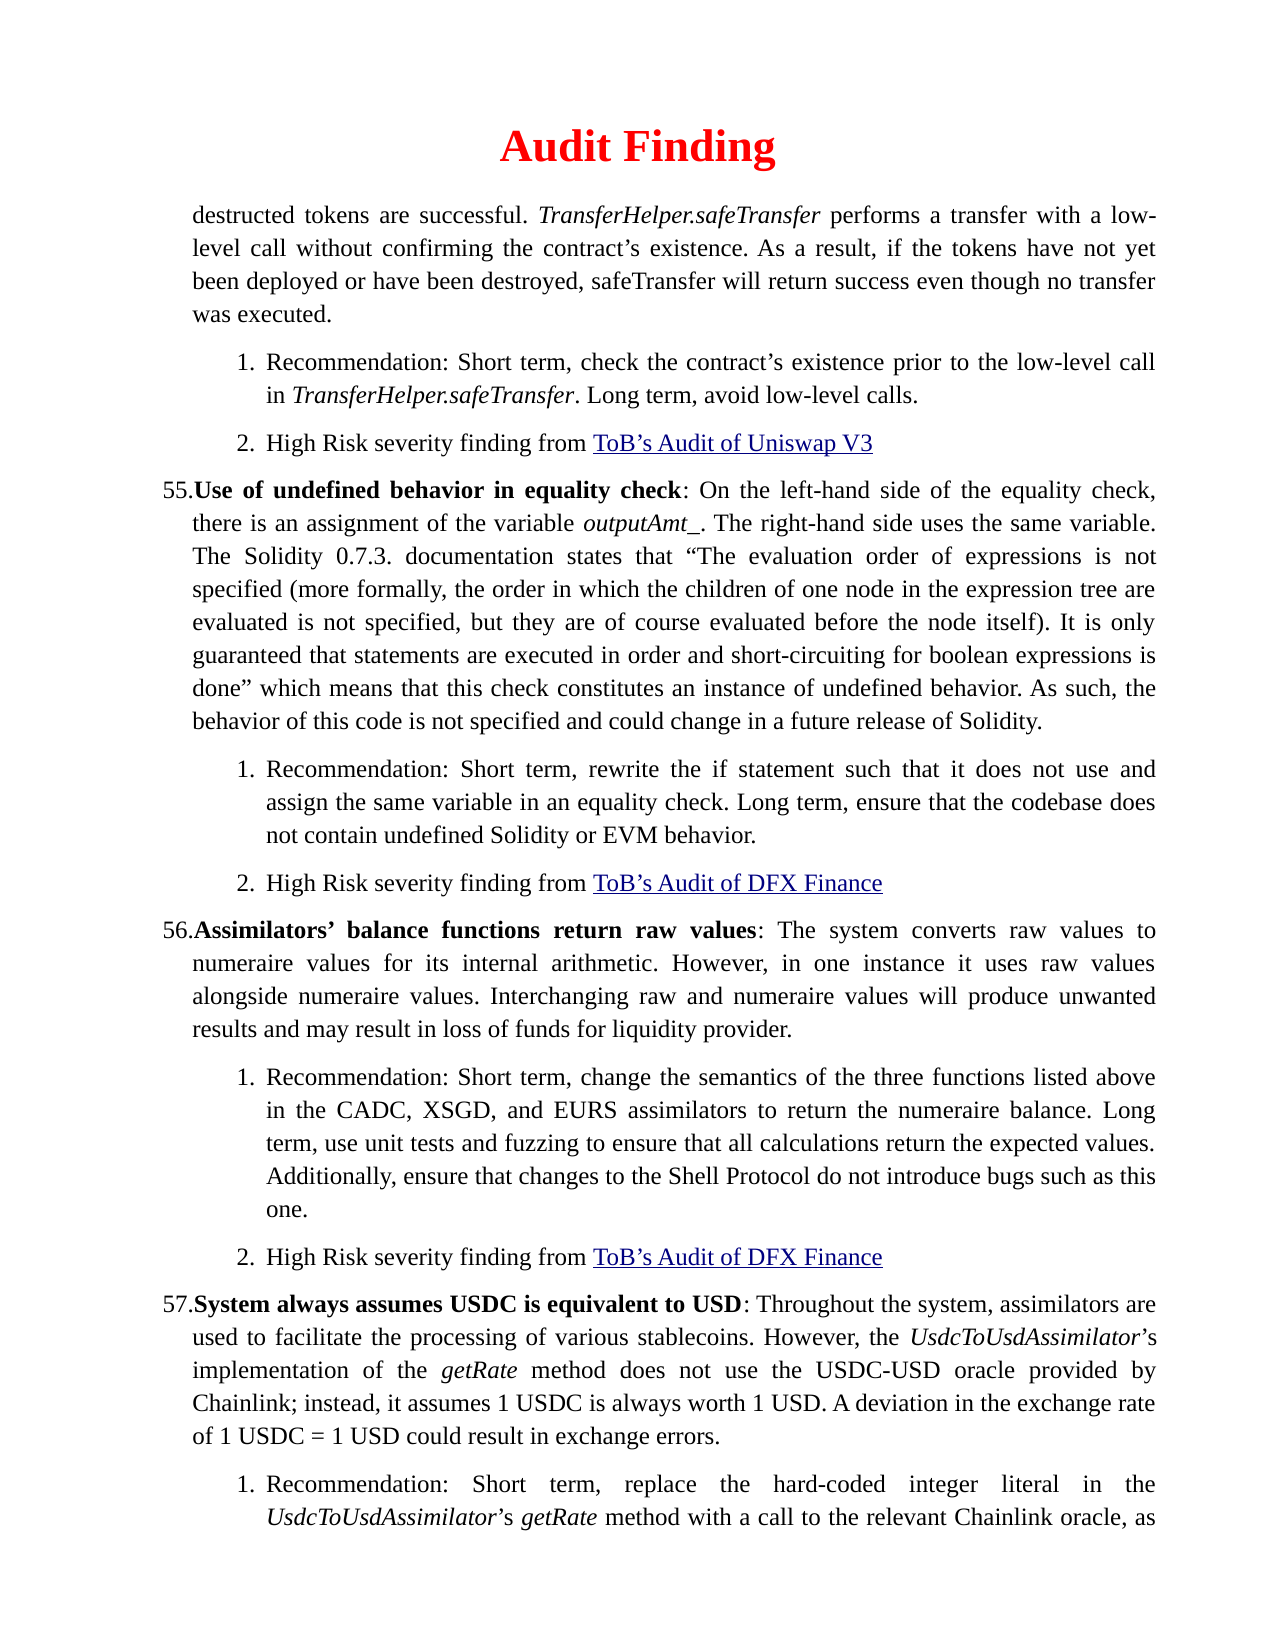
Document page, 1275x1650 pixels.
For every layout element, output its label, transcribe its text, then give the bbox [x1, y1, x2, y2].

list Recommendation: Short term, replace the hard-coded integer literal in the UsdcToUsdAssimilator’s getRate method with a call to the relevant Chainlink oracle, as [236, 1469, 1157, 1531]
list Assimilators’ balance functions return raw values: The system converts raw values to numeraire values for its internal arithmetic. However, in one instance it uses raw values alongside numeraire values. Interchanging raw and numeraire values will produce unwanted results and may result in loss of funds for liquidity provider. [162, 915, 1157, 1043]
list High Risk severity finding from ToB’s Audit of DFX Finance [236, 1242, 1157, 1270]
list Recommendation: Short term, change the semantics of the three functions listed above in the CADC, XSGD, and EURS assimilators to return the numeraire balance. Long term, use unit tests and fuzzing to ensure that all calculations return the expected values. Additionally, ensure that changes to the Shell Protocol do not introduce bugs such as this one. [236, 1062, 1157, 1223]
list High Risk severity finding from ToB’s Audit of Uniswap V3 [236, 428, 1157, 456]
list Recommendation: Short term, check the contract’s existence prior to the low-level call in TransferHelper.safeTransfer. Long term, avoid low-level calls. [236, 347, 1157, 409]
list High Risk severity finding from ToB’s Audit of DFX Finance [236, 868, 1157, 896]
list System always assumes USDC is equivalent to USD: Throughout the system, assimilators are used to facilitate the processing of various stablecoins. However, the UsdcToUsdAssimilator’s implementation of the getRate method does not use the USDC-USD oracle provided by Chainlink; instead, it assumes 1 USDC is always worth 1 USD. A deviation in the exchange rate of 1 USDC = 1 USD could result in exchange errors. [162, 1289, 1157, 1450]
list Use of undefined behavior in equality check: On the left-hand side of the equality check, there is an assignment of the variable outputAmt_. The right-hand side uses the same variable. The Solidity 0.7.3. documentation states that “The evaluation order of expressions is not specified (more formally, the order in which the children of one node in the expression tree are evaluated is not specified, but they are of course evaluated before the node itself). It is only guaranteed that statements are executed in order and short-circuiting for boolean expressions is done” which means that this check constitutes an instance of undefined behavior. As such, the behavior of this code is not specified and could change in a future release of Solidity. [162, 475, 1157, 735]
list destructed tokens are successful. TransferHelper.safeTransfer performs a transfer with a low-level call without confirming the contract’s existence. As a result, if the tokens have not yet been deployed or have been destroyed, safeTransfer will return success even though no transfer was executed. [162, 200, 1157, 328]
list Recommendation: Short term, rewrite the if statement such that it does not use and assign the same variable in an equality check. Long term, ensure that the codebase does not contain undefined Solidity or EVM behavior. [236, 754, 1157, 849]
